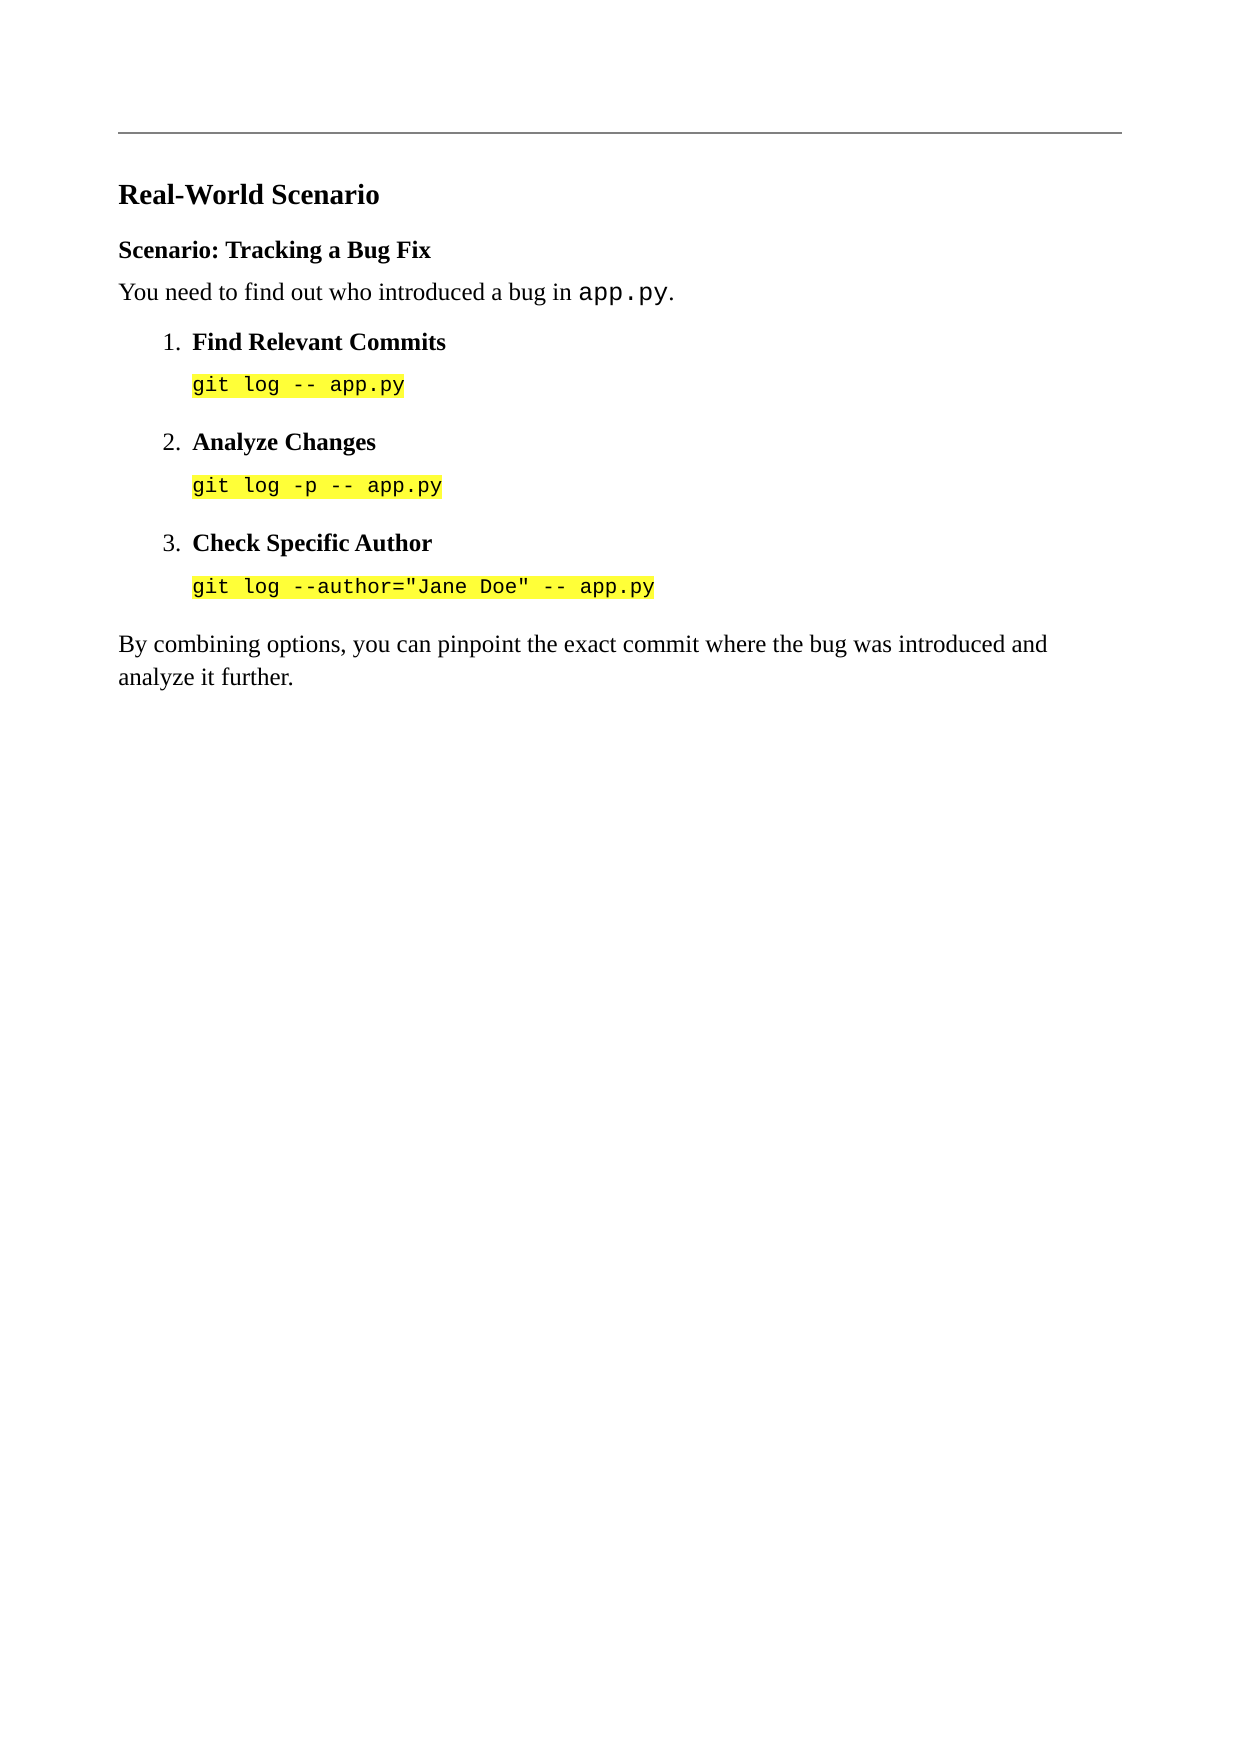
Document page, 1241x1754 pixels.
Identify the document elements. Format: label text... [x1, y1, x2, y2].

list Find Relevant Commits [162, 327, 1122, 356]
list Check Specific Author [162, 528, 1122, 557]
text You need to find out who introduced a bug in app.py. [118, 277, 1122, 308]
list git log --author="Jane Doe" -- app.py [162, 576, 1122, 599]
subtitle Scenario: Tracking a Bug Fix [118, 236, 1122, 264]
text By combining options, you can pinpoint the exact commit where the bug was introduced and analyze it further. [118, 629, 1122, 691]
subtitle Real-World Scenario [118, 177, 1122, 211]
list Analyze Changes [162, 427, 1122, 456]
list git log -p -- app.py [162, 475, 1122, 499]
list git log -- app.py [162, 374, 1122, 398]
